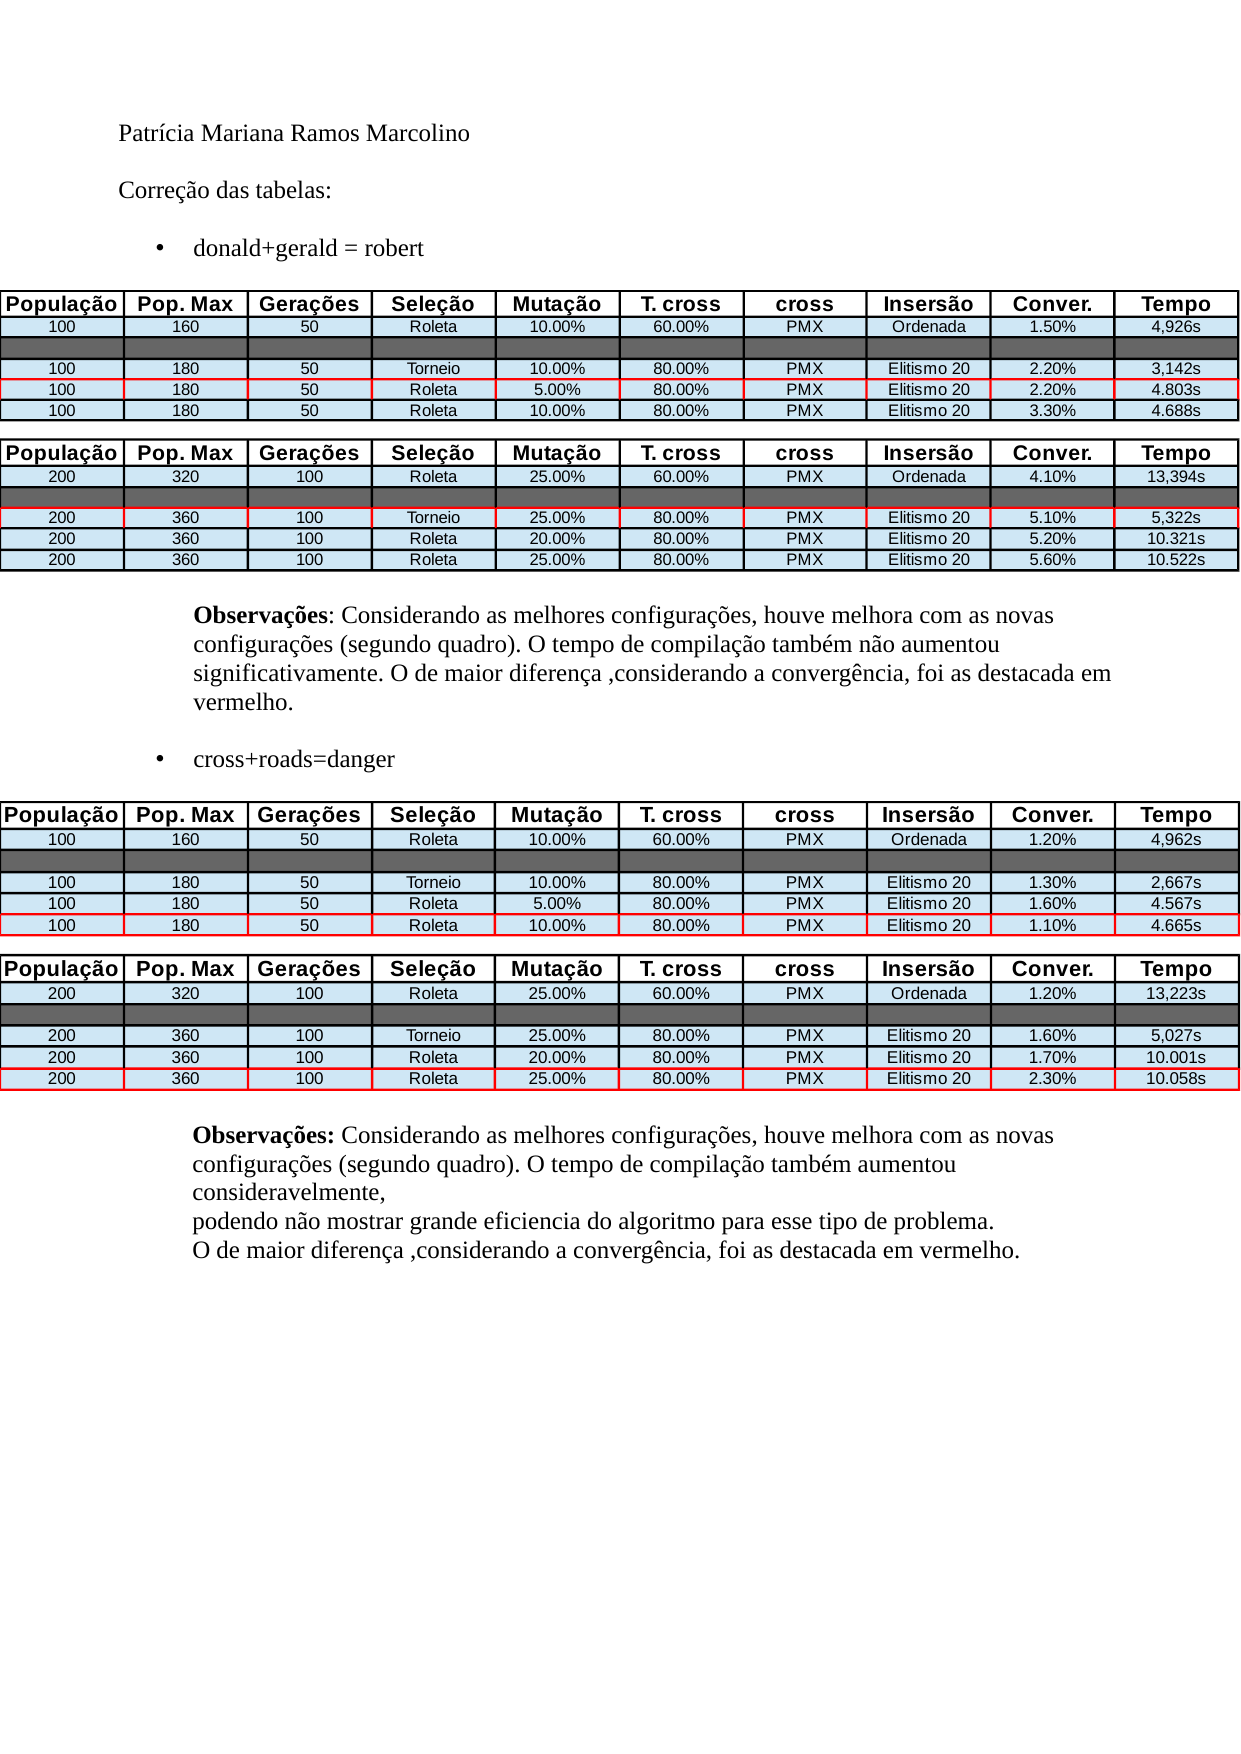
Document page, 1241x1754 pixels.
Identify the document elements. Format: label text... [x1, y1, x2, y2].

text configurações (segundo quadro). O tempo de compilação também aumentou consideravelmente, [118, 1149, 1122, 1206]
text podendo não mostrar grande eficiencia do algoritmo para esse tipo de problema. [118, 1206, 1122, 1235]
text Correção das tabelas: [118, 176, 1122, 204]
text Patrícia Mariana Ramos Marcolino [118, 118, 1122, 147]
list donald+gerald = robert [156, 233, 1122, 262]
text O de maior diferença ,considerando a convergência, foi as destacada em vermelho. [118, 1235, 1122, 1264]
list cross+roads=danger [156, 744, 1122, 773]
list configurações (segundo quadro). O tempo de compilação também não aumentou significativamente. O de maior diferença ,considerando a convergência, foi as destacada em vermelho. [156, 629, 1122, 716]
text Observações: Considerando as melhores configurações, houve melhora com as novas [118, 1120, 1122, 1149]
list Observações: Considerando as melhores configurações, houve melhora com as novas [156, 601, 1122, 629]
